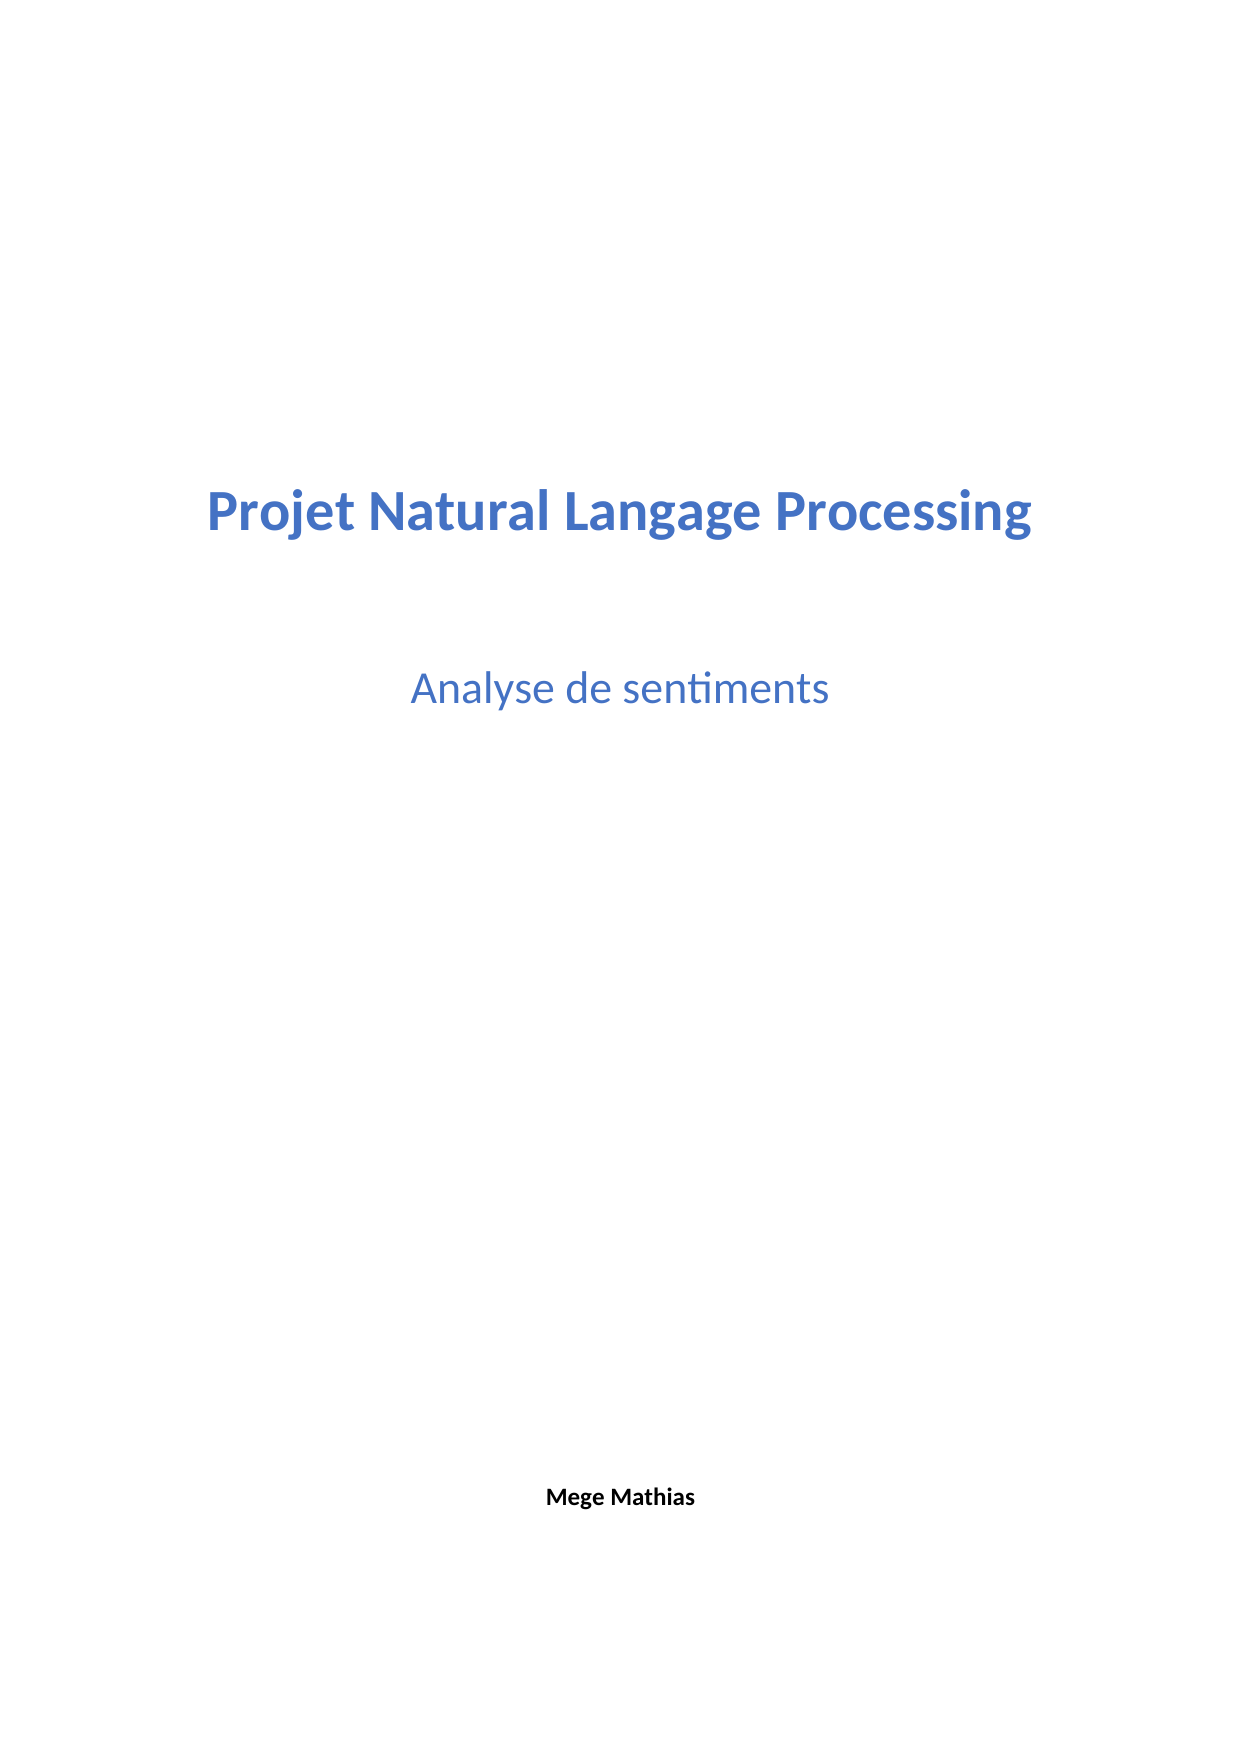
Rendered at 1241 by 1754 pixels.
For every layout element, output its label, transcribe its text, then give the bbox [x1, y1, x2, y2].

text Mege Mathias [148, 1481, 1093, 1511]
text Projet Natural Langage Processing [148, 473, 1093, 545]
text Analyse de sentiments [148, 659, 1093, 715]
